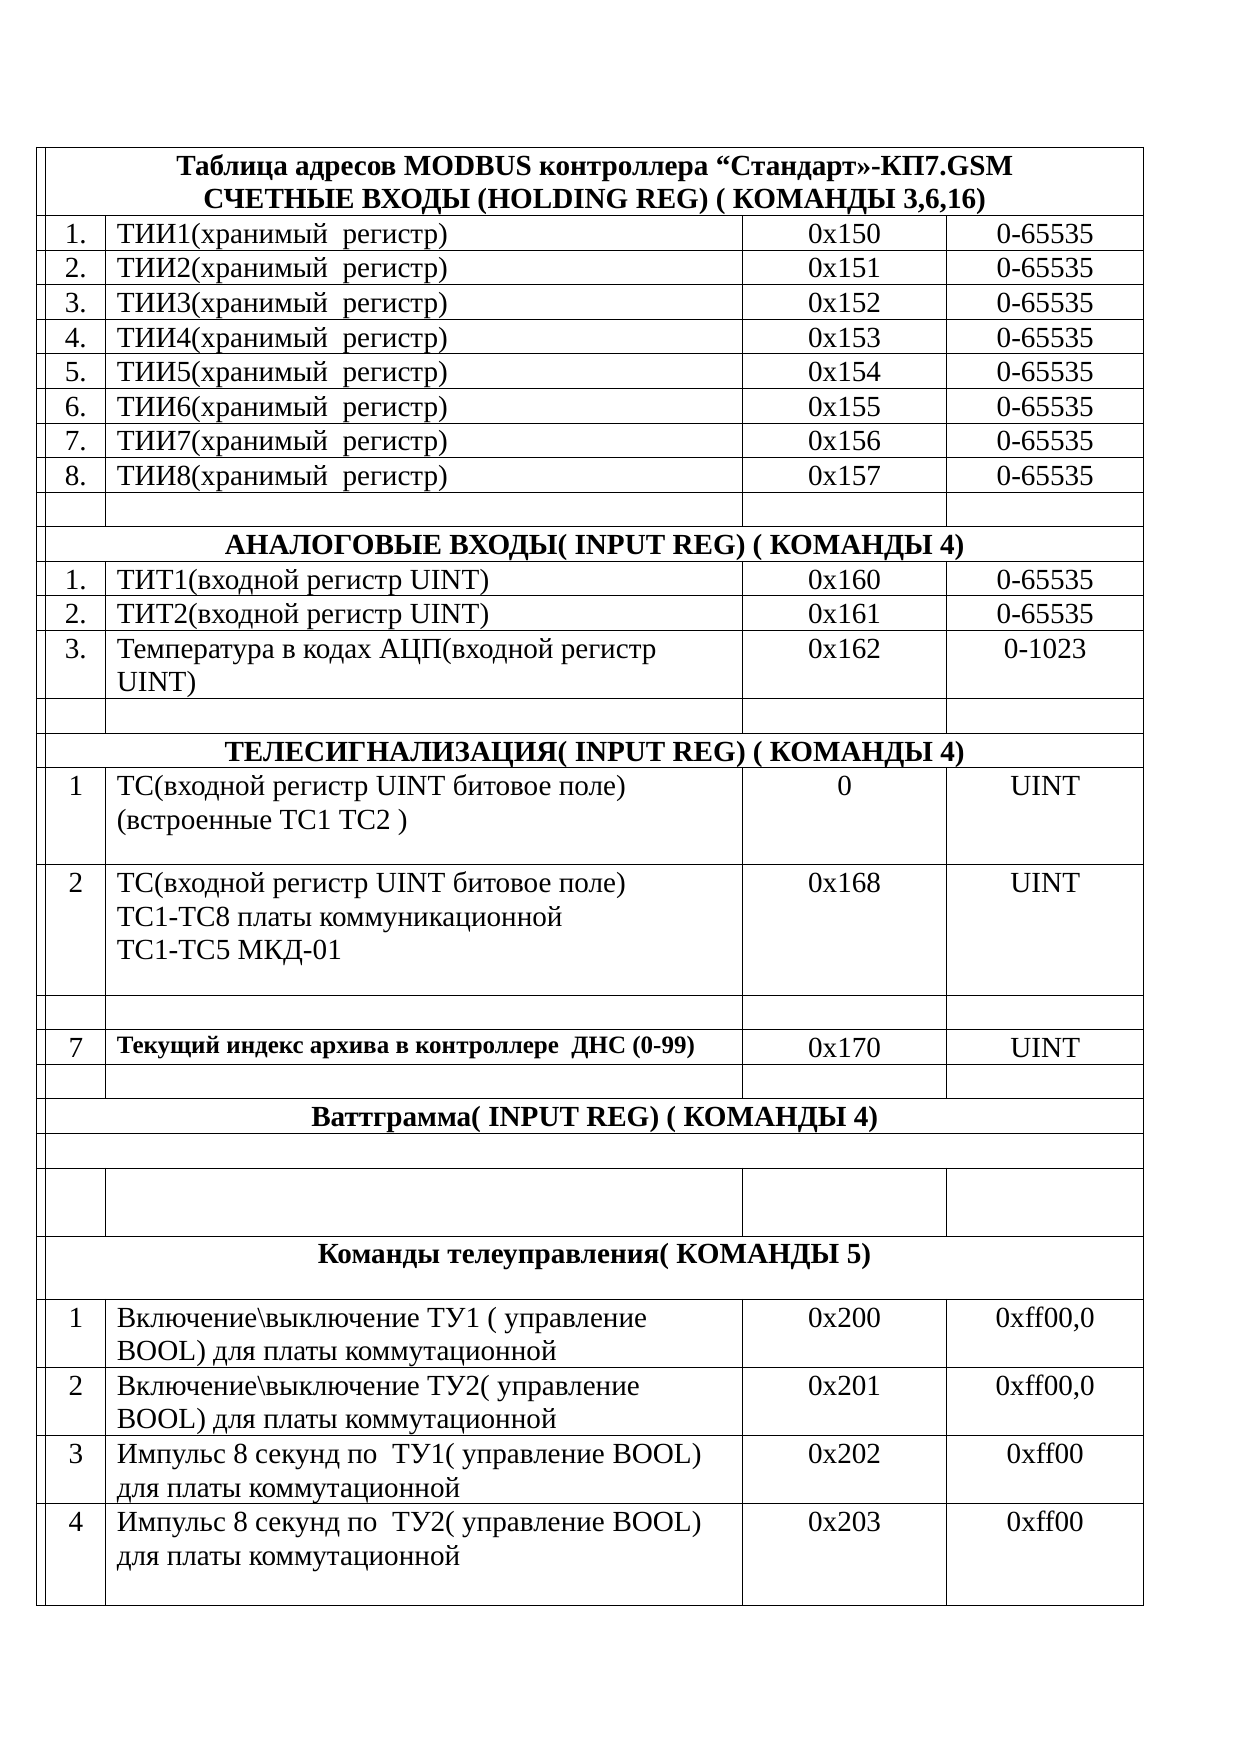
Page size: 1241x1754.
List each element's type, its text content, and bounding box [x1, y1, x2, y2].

table_cell [37, 251, 45, 284]
table_cell [37, 1504, 45, 1605]
table_cell ТИИ1(хранимый регистр) [106, 216, 742, 249]
table_cell [743, 493, 946, 526]
table_cell [46, 493, 105, 526]
table_cell 0 [743, 768, 946, 864]
table_cell [37, 1436, 45, 1503]
table_cell [37, 320, 45, 353]
table_cell [106, 493, 742, 526]
table_cell 0x200 [743, 1300, 946, 1367]
table_cell 0x152 [743, 285, 946, 319]
table_cell [37, 424, 45, 457]
table_cell [37, 216, 45, 249]
table_cell [106, 1169, 742, 1236]
table_cell UINT [947, 768, 1143, 864]
table_cell 0x153 [743, 320, 946, 353]
table_cell 0x160 [743, 562, 946, 595]
table_cell [743, 699, 946, 733]
table_cell [743, 1065, 946, 1098]
table_cell [37, 285, 45, 319]
table_cell 0x150 [743, 216, 946, 249]
table_cell 0x156 [743, 424, 946, 457]
table_cell ТЕЛЕСИГНАЛИЗАЦИЯ( INPUT REG) ( КОМАНДЫ 4) [46, 734, 1143, 767]
table_cell 0-65535 [947, 424, 1143, 457]
table_cell 0-65535 [947, 320, 1143, 353]
table_cell 3 [46, 1436, 105, 1503]
table_cell 0x168 [743, 865, 946, 994]
table_cell [37, 1099, 45, 1133]
table_cell ТИИ7(хранимый регистр) [106, 424, 742, 457]
table_cell [46, 996, 105, 1029]
table_cell ТИИ2(хранимый регистр) [106, 251, 742, 284]
table_cell 2 [46, 1368, 105, 1435]
table_cell 0x201 [743, 1368, 946, 1435]
table_header [37, 148, 45, 215]
table_cell 0-65535 [947, 389, 1143, 422]
table_cell [37, 1368, 45, 1435]
table_cell [37, 1169, 45, 1236]
table_cell UINT [947, 865, 1143, 994]
table_cell 3. [46, 631, 105, 698]
table_cell [37, 389, 45, 422]
table_cell 4 [46, 1504, 105, 1605]
table_cell TC(входной регистр UINT битовое поле) ТС1-ТС8 платы коммуникационной ТС1-ТС5 МКД-01 [106, 865, 742, 994]
table_cell 7 [46, 1030, 105, 1064]
table_cell [743, 1169, 946, 1236]
table_cell 0x161 [743, 596, 946, 630]
table_cell [46, 1134, 1143, 1167]
table_cell [106, 996, 742, 1029]
table_cell [743, 996, 946, 1029]
table_cell 0-65535 [947, 354, 1143, 388]
table_cell [37, 1300, 45, 1367]
table_cell [947, 493, 1143, 526]
table_cell [947, 1169, 1143, 1236]
table_cell 2 [46, 865, 105, 994]
table_cell [37, 1065, 45, 1098]
table_cell ТИИ6(хранимый регистр) [106, 389, 742, 422]
table_cell 0-65535 [947, 285, 1143, 319]
table_cell [37, 493, 45, 526]
table_cell 1 [46, 768, 105, 864]
table_cell TC(входной регистр UINT битовое поле) (встроенные ТС1 ТС2 ) [106, 768, 742, 864]
table_cell 2. [46, 251, 105, 284]
table_cell ТИИ4(хранимый регистр) [106, 320, 742, 353]
table_cell [37, 458, 45, 492]
table_cell Текущий индекс архива в контроллере ДНС (0-99) [106, 1030, 742, 1064]
table_cell 4. [46, 320, 105, 353]
table_cell 3. [46, 285, 105, 319]
table_cell 6. [46, 389, 105, 422]
table_cell 0x162 [743, 631, 946, 698]
table_header Таблица адресов MODBUS контроллера “Стандарт»-КП7.GSM СЧЕТНЫЕ ВХОДЫ (HOLDING REG) ( КОМАНДЫ 3,6,16) [46, 148, 1143, 215]
table_cell Температура в кодах АЦП(входной регистр UINT) [106, 631, 742, 698]
table_cell [947, 699, 1143, 733]
table_cell 0xff00 [947, 1504, 1143, 1605]
table_cell 0x202 [743, 1436, 946, 1503]
table_cell 1. [46, 216, 105, 249]
table_cell 0x157 [743, 458, 946, 492]
table_cell [46, 1169, 105, 1236]
table_cell ТИИ5(хранимый регистр) [106, 354, 742, 388]
table_cell [37, 631, 45, 698]
table_cell ТИИ8(хранимый регистр) [106, 458, 742, 492]
table_cell [37, 768, 45, 864]
table_cell [37, 1030, 45, 1064]
table_cell [106, 699, 742, 733]
table_cell Включение\выключение ТУ1 ( управление BOOL) для платы коммутационной [106, 1300, 742, 1367]
table_cell ТИИ3(хранимый регистр) [106, 285, 742, 319]
table_cell 0xff00,0 [947, 1368, 1143, 1435]
table_cell АНАЛОГОВЫЕ ВХОДЫ( INPUT REG) ( КОМАНДЫ 4) [46, 527, 1143, 561]
table_cell 0-1023 [947, 631, 1143, 698]
table_cell 0x170 [743, 1030, 946, 1064]
table_cell Команды телеуправления( КОМАНДЫ 5) [46, 1237, 1143, 1299]
table_cell UINT [947, 1030, 1143, 1064]
table_cell 0xff00 [947, 1436, 1143, 1503]
table_cell Ваттграмма( INPUT REG) ( КОМАНДЫ 4) [46, 1099, 1143, 1133]
table_cell 1. [46, 562, 105, 595]
table_cell 0x203 [743, 1504, 946, 1605]
table_cell [37, 562, 45, 595]
table_cell [46, 1065, 105, 1098]
table_cell 0x154 [743, 354, 946, 388]
table_cell 0x155 [743, 389, 946, 422]
table_cell 0-65535 [947, 596, 1143, 630]
table_cell Импульс 8 секунд по ТУ2( управление BOOL) для платы коммутационной [106, 1504, 742, 1605]
table_cell 0-65535 [947, 251, 1143, 284]
table_cell 8. [46, 458, 105, 492]
table_cell [37, 527, 45, 561]
table_cell 2. [46, 596, 105, 630]
table_cell 5. [46, 354, 105, 388]
table_cell 0-65535 [947, 458, 1143, 492]
table_cell [37, 596, 45, 630]
table_cell ТИT1(входной регистр UINT) [106, 562, 742, 595]
table_cell [37, 734, 45, 767]
table_cell 0x151 [743, 251, 946, 284]
table_cell [947, 1065, 1143, 1098]
table_cell [106, 1065, 742, 1098]
table_cell 7. [46, 424, 105, 457]
table_cell 0-65535 [947, 562, 1143, 595]
table_cell [37, 1237, 45, 1299]
table_cell Включение\выключение ТУ2( управление BOOL) для платы коммутационной [106, 1368, 742, 1435]
table_cell 1 [46, 1300, 105, 1367]
table_cell [37, 354, 45, 388]
table_cell [46, 699, 105, 733]
table_cell [37, 865, 45, 994]
table_cell 0xff00,0 [947, 1300, 1143, 1367]
table_cell [947, 996, 1143, 1029]
table_cell ТИT2(входной регистр UINT) [106, 596, 742, 630]
table_cell [37, 996, 45, 1029]
table_cell [37, 1134, 45, 1167]
table_cell 0-65535 [947, 216, 1143, 249]
table_cell [37, 699, 45, 733]
table_cell Импульс 8 секунд по ТУ1( управление BOOL) для платы коммутационной [106, 1436, 742, 1503]
